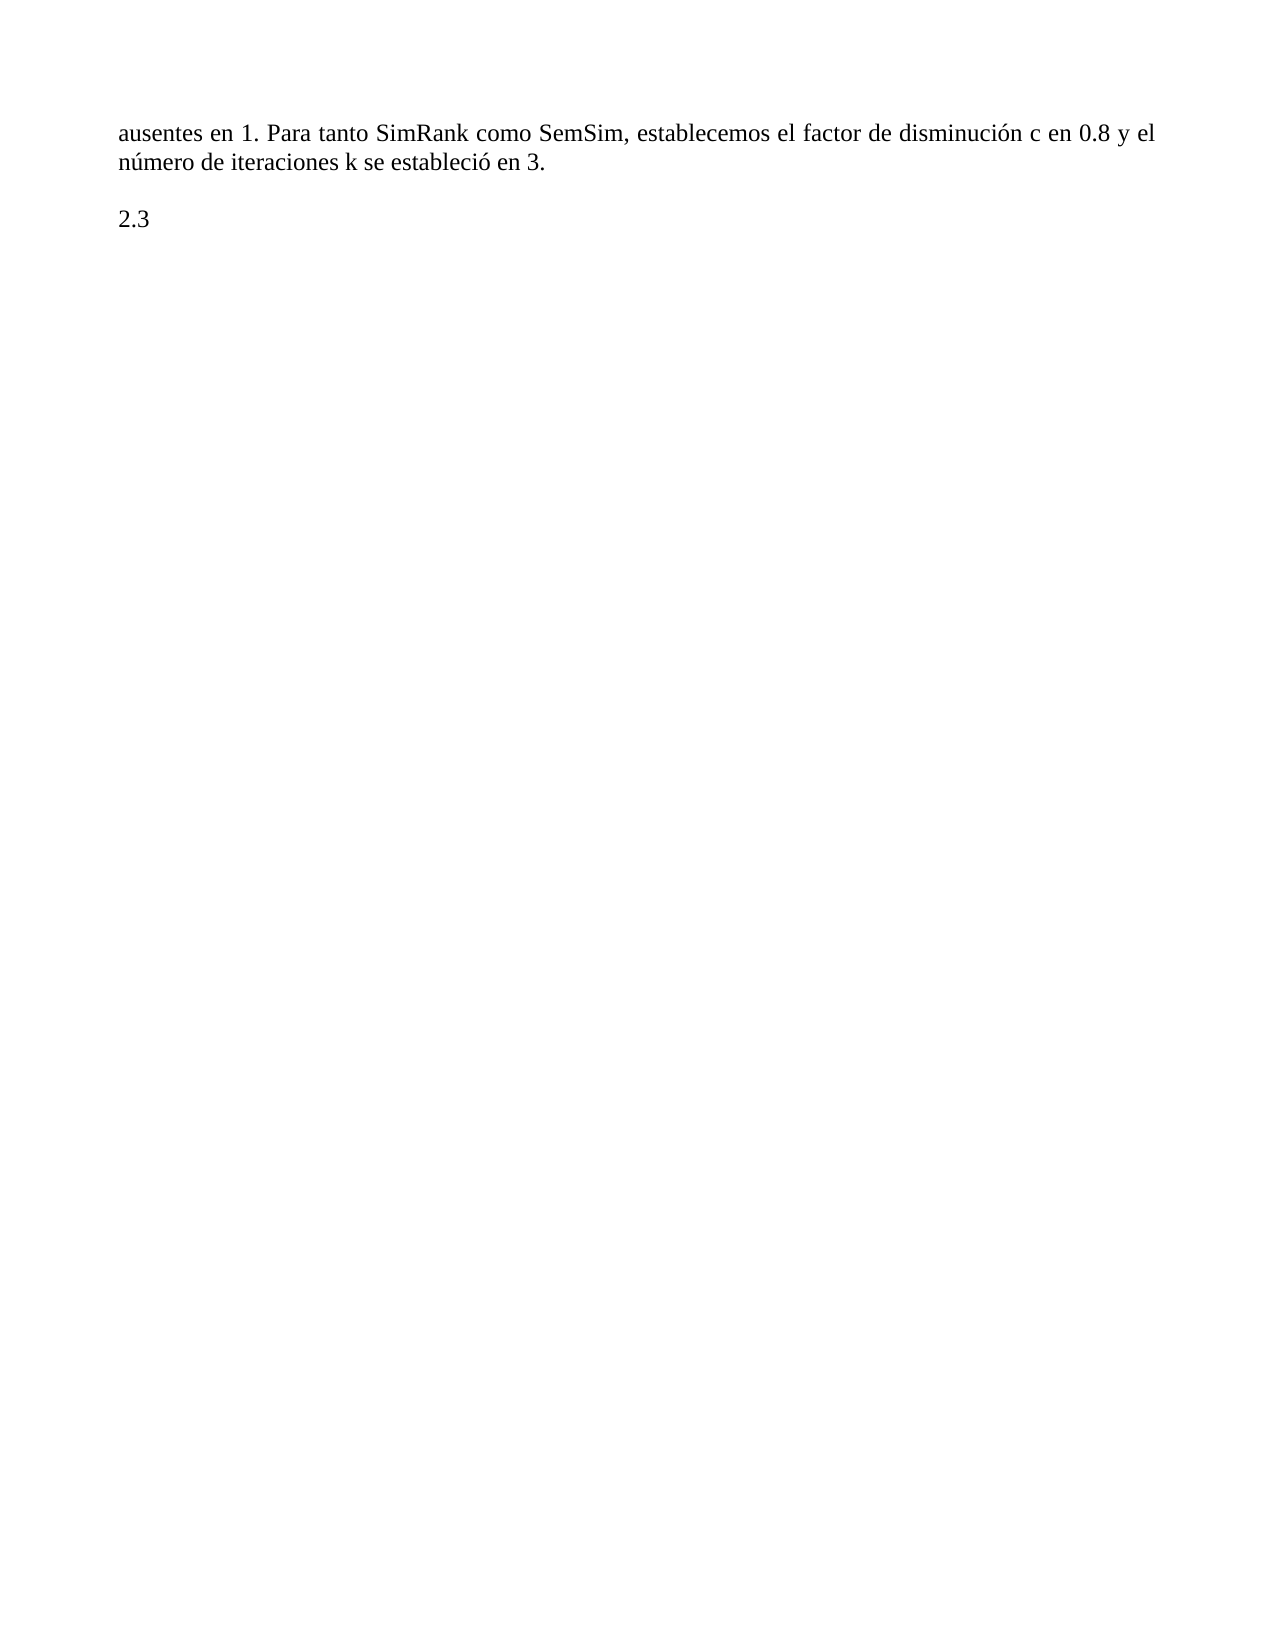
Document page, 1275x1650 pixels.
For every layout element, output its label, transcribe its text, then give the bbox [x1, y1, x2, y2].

text 2.3 [118, 204, 1157, 233]
text ausentes en 1. Para tanto SimRank como SemSim, establecemos el factor de disminución c en 0.8 y el número de iteraciones k se estableció en 3. [118, 118, 1157, 176]
